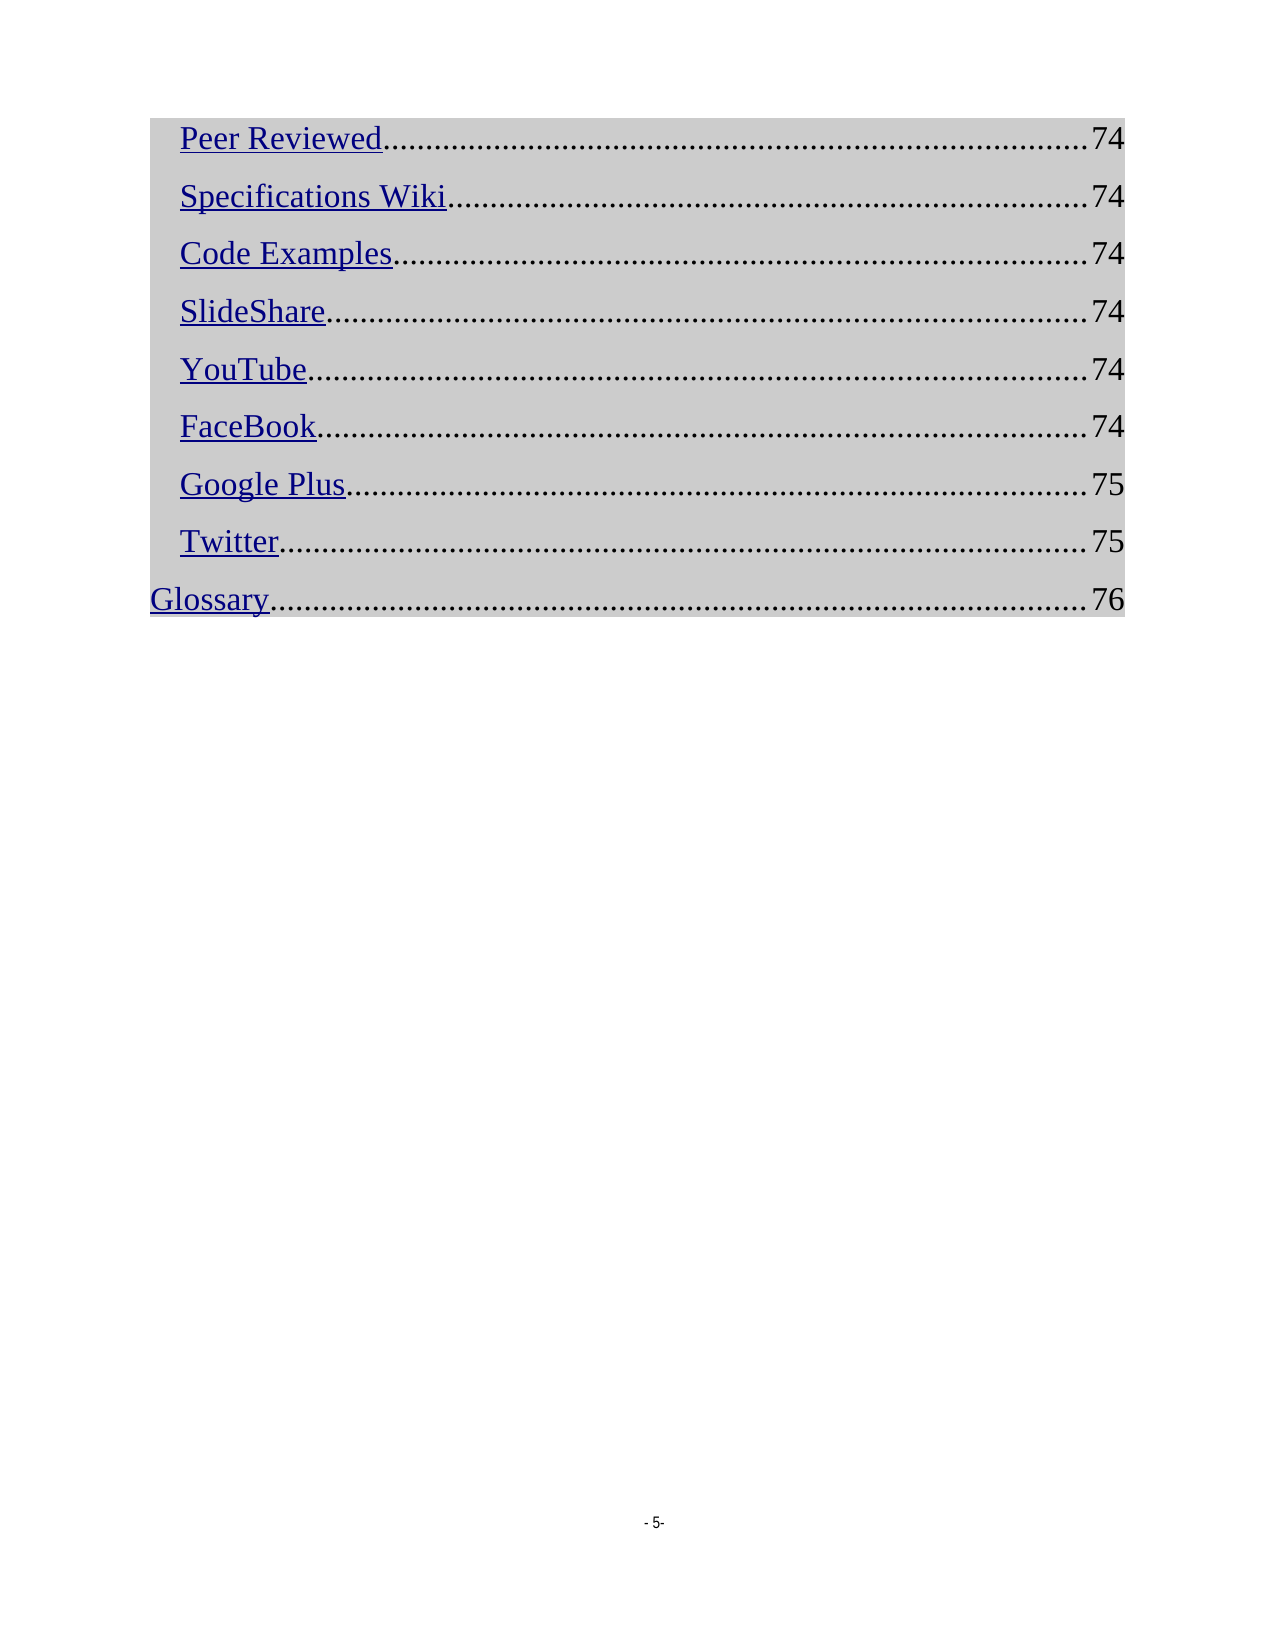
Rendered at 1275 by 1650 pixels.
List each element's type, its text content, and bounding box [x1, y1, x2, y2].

text Google Plus 75 [179, 464, 1125, 502]
text Peer Reviewed 74 [179, 118, 1125, 157]
text Specifications Wiki 74 [179, 176, 1125, 214]
text YouTube 74 [179, 348, 1125, 387]
text Glossary 76 [150, 579, 1125, 617]
text Twitter 75 [179, 521, 1125, 560]
text Code Examples 74 [179, 233, 1125, 272]
text SlideShare 74 [179, 291, 1125, 329]
text FaceBook 74 [179, 406, 1125, 444]
